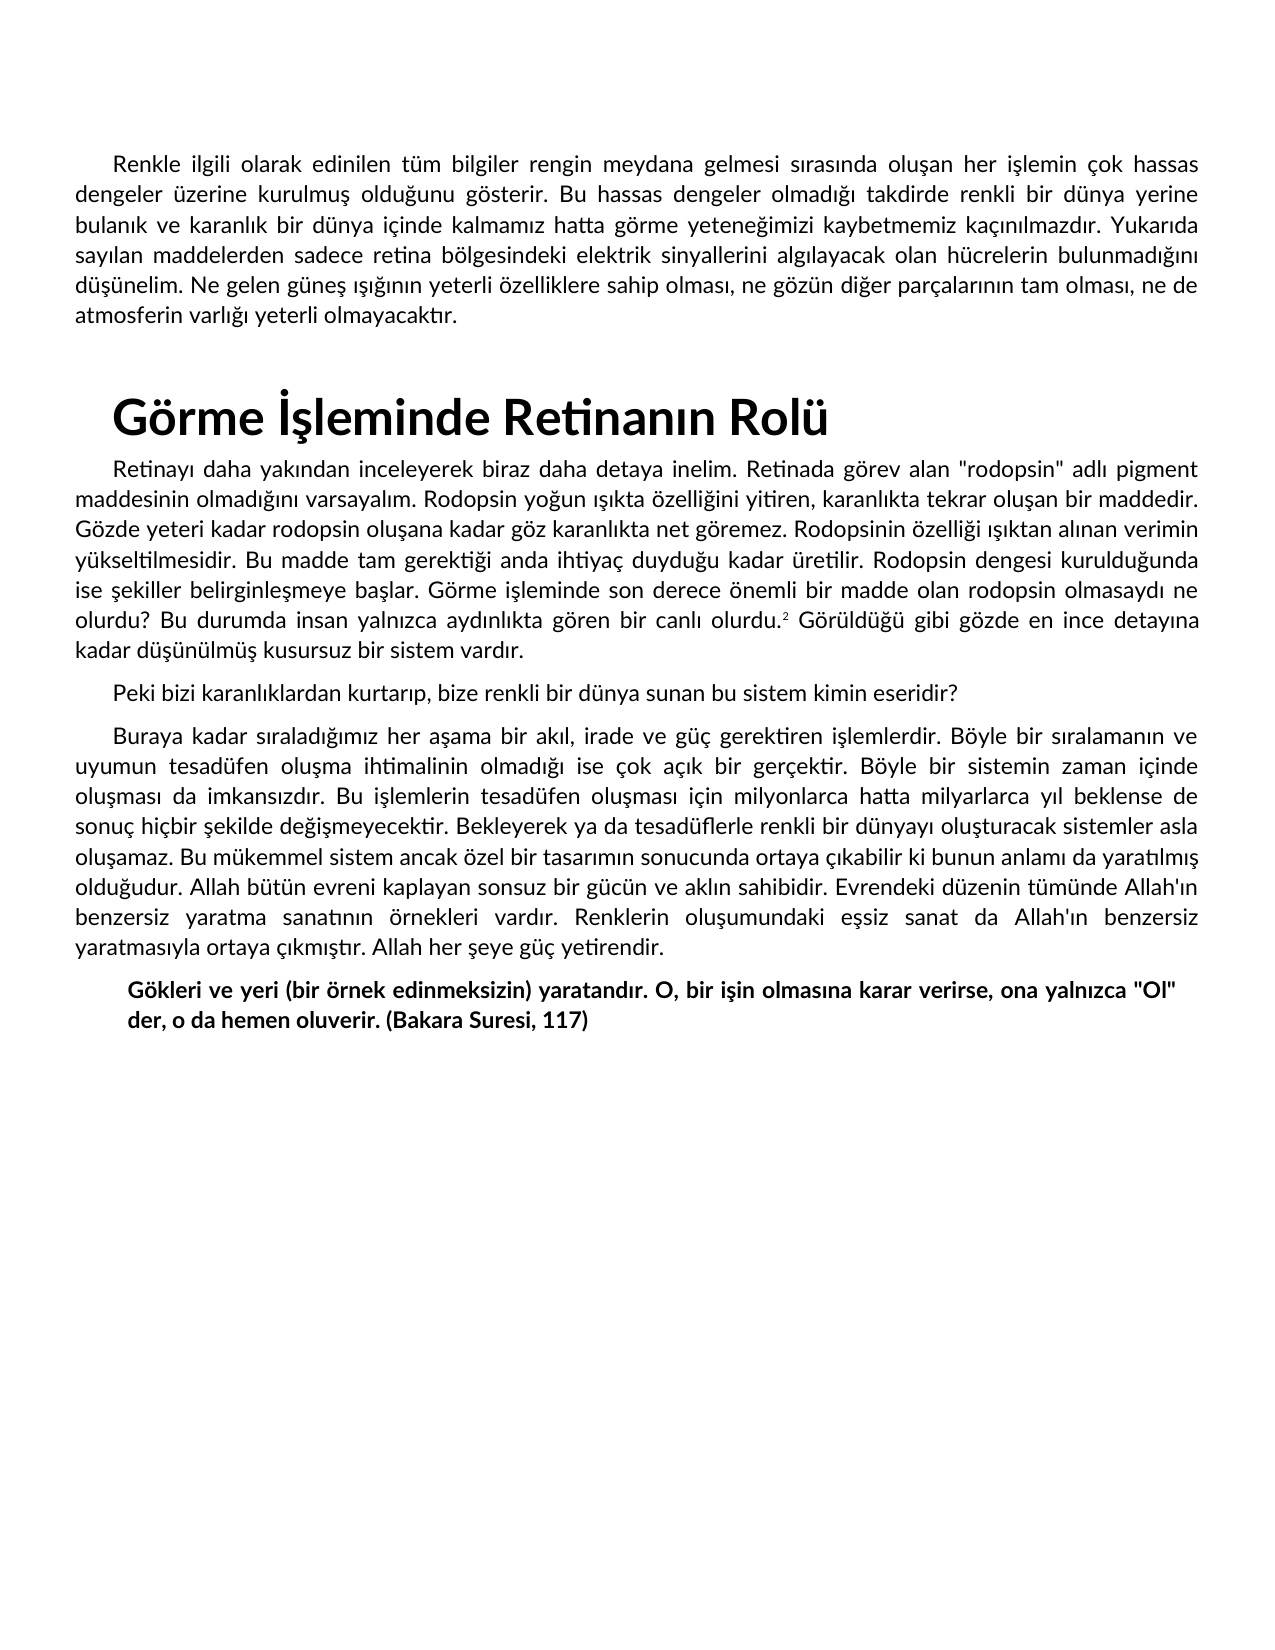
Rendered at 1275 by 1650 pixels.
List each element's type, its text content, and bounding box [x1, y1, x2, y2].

text Buraya kadar sıraladığımız her aşama bir akıl, irade ve güç gerektiren işlemlerdir. Böyle bir sıralamanın ve uyumun tesadüfen oluşma ihtimalinin olmadığı ise çok açık bir gerçektir. Böyle bir sistemin zaman içinde oluşması da imkansızdır. Bu işlemlerin tesadüfen oluşması için milyonlarca hatta milyarlarca yıl beklense de sonuç hiçbir şekilde değişmeyecektir. Bekleyerek ya da tesadüflerle renkli bir dünyayı oluşturacak sistemler asla oluşamaz. Bu mükemmel sistem ancak özel bir tasarımın sonucunda ortaya çıkabilir ki bunun anlamı da yaratılmış olduğudur. Allah bütün evreni kaplayan sonsuz bir gücün ve aklın sahibidir. Evrendeki düzenin tümünde Allah'ın benzersiz yaratma sanatının örnekleri vardır. Renklerin oluşumundaki eşsiz sanat da Allah'ın benzersiz yaratmasıyla ortaya çıkmıştır. Allah her şeye güç yetirendir. [75, 721, 1200, 960]
text Peki bizi karanlıklardan kurtarıp, bize renkli bir dünya sunan bu sistem kimin eseridir? [75, 679, 1200, 706]
text Retinayı daha yakından inceleyerek biraz daha detaya inelim. Retinada görev alan "rodopsin" adlı pigment maddesinin olmadığını varsayalım. Rodopsin yoğun ışıkta özelliğini yitiren, karanlıkta tekrar oluşan bir maddedir. Gözde yeteri kadar rodopsin oluşana kadar göz karanlıkta net göremez. Rodopsinin özelliği ışıktan alınan verimin yükseltilmesidir. Bu madde tam gerektiği anda ihtiyaç duyduğu kadar üretilir. Rodopsin dengesi kurulduğunda ise şekiller belirginleşmeye başlar. Görme işleminde son derece önemli bir madde olan rodopsin olmasaydı ne olurdu? Bu durumda insan yalnızca aydınlıkta gören bir canlı olurdu.2 Görüldüğü gibi gözde en ince detayına kadar düşünülmüş kusursuz bir sistem vardır. [75, 455, 1200, 663]
text Renkle ilgili olarak edinilen tüm bilgiler rengin meydana gelmesi sırasında oluşan her işlemin çok hassas dengeler üzerine kurulmuş olduğunu gösterir. Bu hassas dengeler olmadığı takdirde renkli bir dünya yerine bulanık ve karanlık bir dünya içinde kalmamız hatta görme yeteneğimizi kaybetmemiz kaçınılmazdır. Yukarıda sayılan maddelerden sadece retina bölgesindeki elektrik sinyallerini algılayacak olan hücrelerin bulunmadığını düşünelim. Ne gelen güneş ışığının yeterli özelliklere sahip olması, ne gözün diğer parçalarının tam olması, ne de atmosferin varlığı yeterli olmayacaktır. [75, 150, 1200, 328]
subtitle Görme İşleminde Retinanın Rolü [112, 386, 1200, 446]
text Gökleri ve yeri (bir örnek edinmeksizin) yaratandır. O, bir işin olmasına karar verirse, ona yalnızca "Ol" der, o da hemen oluverir. (Bakara Suresi, 117) [127, 976, 1177, 1033]
